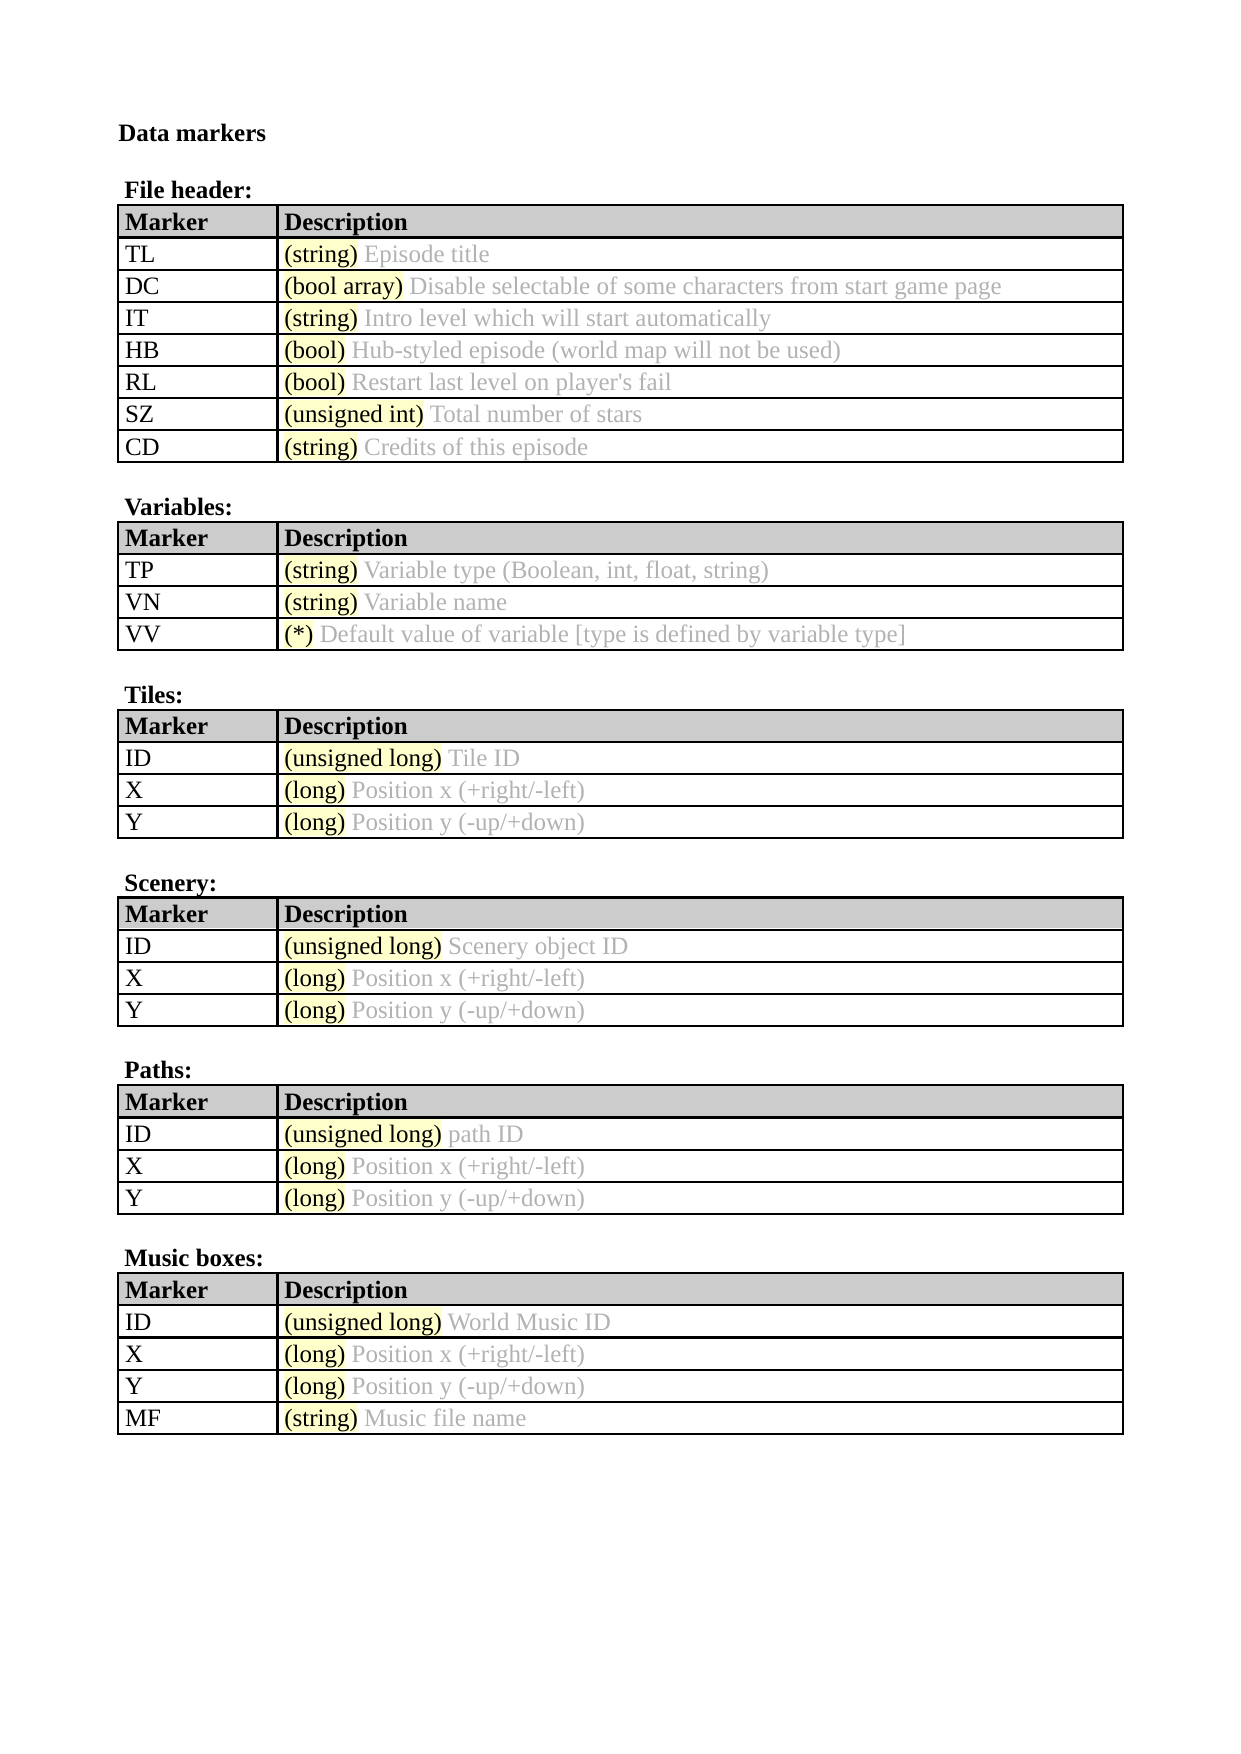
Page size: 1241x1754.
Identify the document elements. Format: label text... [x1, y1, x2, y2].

table_cell Y [119, 1371, 276, 1401]
table_cell (long) Position y (-up/+down) [279, 995, 1122, 1025]
table_cell X [119, 1151, 276, 1181]
table_cell Y [119, 807, 276, 837]
table_cell X [119, 775, 276, 805]
table_cell (long) Position y (-up/+down) [279, 1183, 1122, 1213]
table_header Marker [119, 899, 276, 928]
table_cell (long) Position x (+right/-left) [279, 1151, 1122, 1181]
table_cell (long) Position x (+right/-left) [345, 1339, 1122, 1368]
table_cell (string) Intro level which will start automatically [279, 303, 1122, 333]
table_cell (unsigned long) World Music ID [279, 1306, 1122, 1336]
table_cell (string) Credits of this episode [279, 431, 1122, 461]
table_header Marker [119, 1086, 276, 1116]
table_header Description [279, 1274, 1122, 1304]
table_cell DC [119, 271, 276, 301]
table_cell (long) Position y (-up/+down) [279, 807, 1122, 837]
table_header Marker [119, 206, 276, 236]
table_cell ID [119, 1119, 276, 1148]
table_header Marker [119, 523, 276, 553]
table_cell ID [119, 743, 276, 773]
text Paths: [124, 1056, 1122, 1084]
table_cell Y [119, 995, 276, 1025]
table_cell (unsigned long) Scenery object ID [279, 931, 1122, 961]
table_cell Y [119, 1183, 276, 1213]
table_cell TL [119, 239, 276, 268]
table_cell X [119, 1339, 276, 1368]
table_cell (unsigned long) Tile ID [279, 743, 1122, 773]
text Data markers [118, 118, 1122, 147]
table_header Description [279, 1086, 1122, 1116]
table_cell (bool array) Disable selectable of some characters from start game page [279, 271, 1122, 301]
table_header Marker [119, 1274, 276, 1304]
table_cell CD [119, 431, 276, 461]
table_header Description [279, 523, 1122, 553]
table_cell (*) Default value of variable [type is defined by variable type] [279, 619, 1122, 649]
table_cell ID [119, 1306, 276, 1336]
text File header: [124, 176, 1122, 204]
table_cell (string) Variable name [279, 587, 1122, 617]
text Tiles: [124, 680, 1122, 708]
table_cell (bool) Hub-styled episode (world map will not be used) [279, 335, 1122, 365]
table_cell RL [119, 367, 276, 397]
table_cell (long) Position y (-up/+down) [279, 1371, 1122, 1401]
table_cell (long) Position x (+right/-left) [279, 963, 1122, 993]
table_cell (string) Music file name [279, 1403, 1122, 1433]
text Variables: [124, 492, 1122, 521]
table_cell X [119, 963, 276, 993]
table_cell (unsigned int) Total number of stars [279, 399, 1122, 429]
table_cell TP [119, 555, 276, 585]
table_cell ID [119, 931, 276, 961]
table_cell IT [119, 303, 276, 333]
table_header Marker [119, 711, 276, 741]
text Music boxes: [124, 1243, 1122, 1272]
table_header Description [279, 711, 1122, 741]
table_cell VV [119, 619, 276, 649]
table_cell MF [119, 1403, 276, 1433]
table_cell (unsigned long) path ID [442, 1119, 1122, 1148]
table_cell VN [119, 587, 276, 617]
table_cell (string) Episode title [358, 239, 1122, 268]
table_header Description [279, 206, 1122, 236]
text Scenery: [124, 868, 1122, 896]
table_cell (long) Position x (+right/-left) [279, 775, 1122, 805]
table_cell (string) Variable type (Boolean, int, float, string) [279, 555, 1122, 585]
table_header Description [279, 899, 1122, 928]
table_cell HB [119, 335, 276, 365]
table_cell SZ [119, 399, 276, 429]
table_cell (bool) Restart last level on player's fail [279, 367, 1122, 397]
